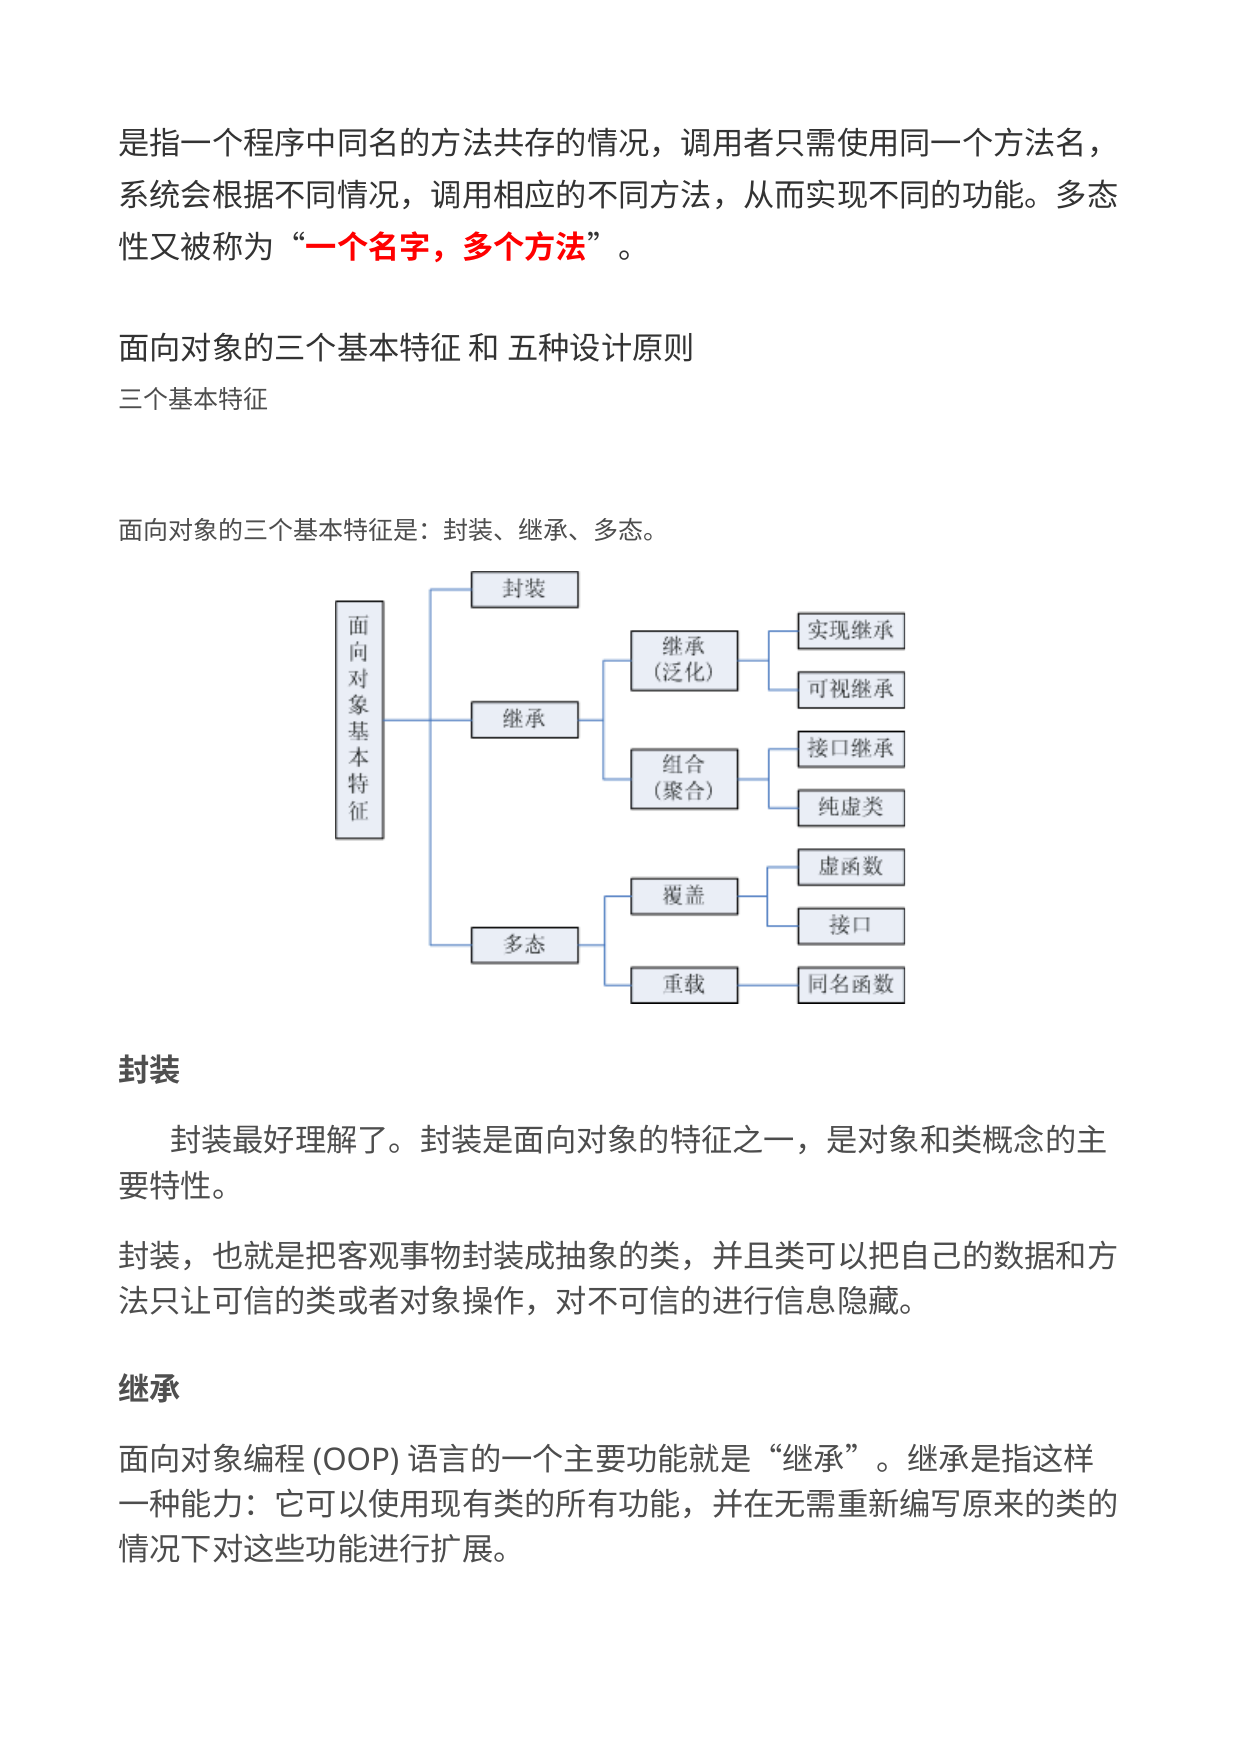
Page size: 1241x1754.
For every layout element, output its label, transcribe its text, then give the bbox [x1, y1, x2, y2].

text 封装最好理解了。封装是面向对象的特征之一，是对象和类概念的主要特性。 [118, 1116, 1122, 1206]
text 面向对象编程 (OOP) 语言的一个主要功能就是“继承”。继承是指这样一种能力：它可以使用现有类的所有功能，并在无需重新编写原来的类的情况下对这些功能进行扩展。 [118, 1434, 1122, 1570]
text 三个基本特征 [118, 375, 1122, 416]
text 封装，也就是把客观事物封装成抽象的类，并且类可以把自己的数据和方法只让可信的类或者对象操作，对不可信的进行信息隐藏。 [118, 1231, 1122, 1321]
picture [335, 571, 906, 1004]
subtitle 继承 [118, 1359, 1122, 1409]
text 是指一个程序中同名的方法共存的情况，调用者只需使用同一个方法名，系统会根据不同情况，调用相应的不同方法，从而实现不同的功能。多态性又被称为“一个名字，多个方法”。 [118, 118, 1122, 267]
text 面向对象的三个基本特征 和 五种设计原则 [118, 323, 1122, 368]
subtitle 封装 [118, 1041, 1122, 1091]
text 面向对象的三个基本特征是：封装、继承、多态。 [118, 506, 1122, 547]
